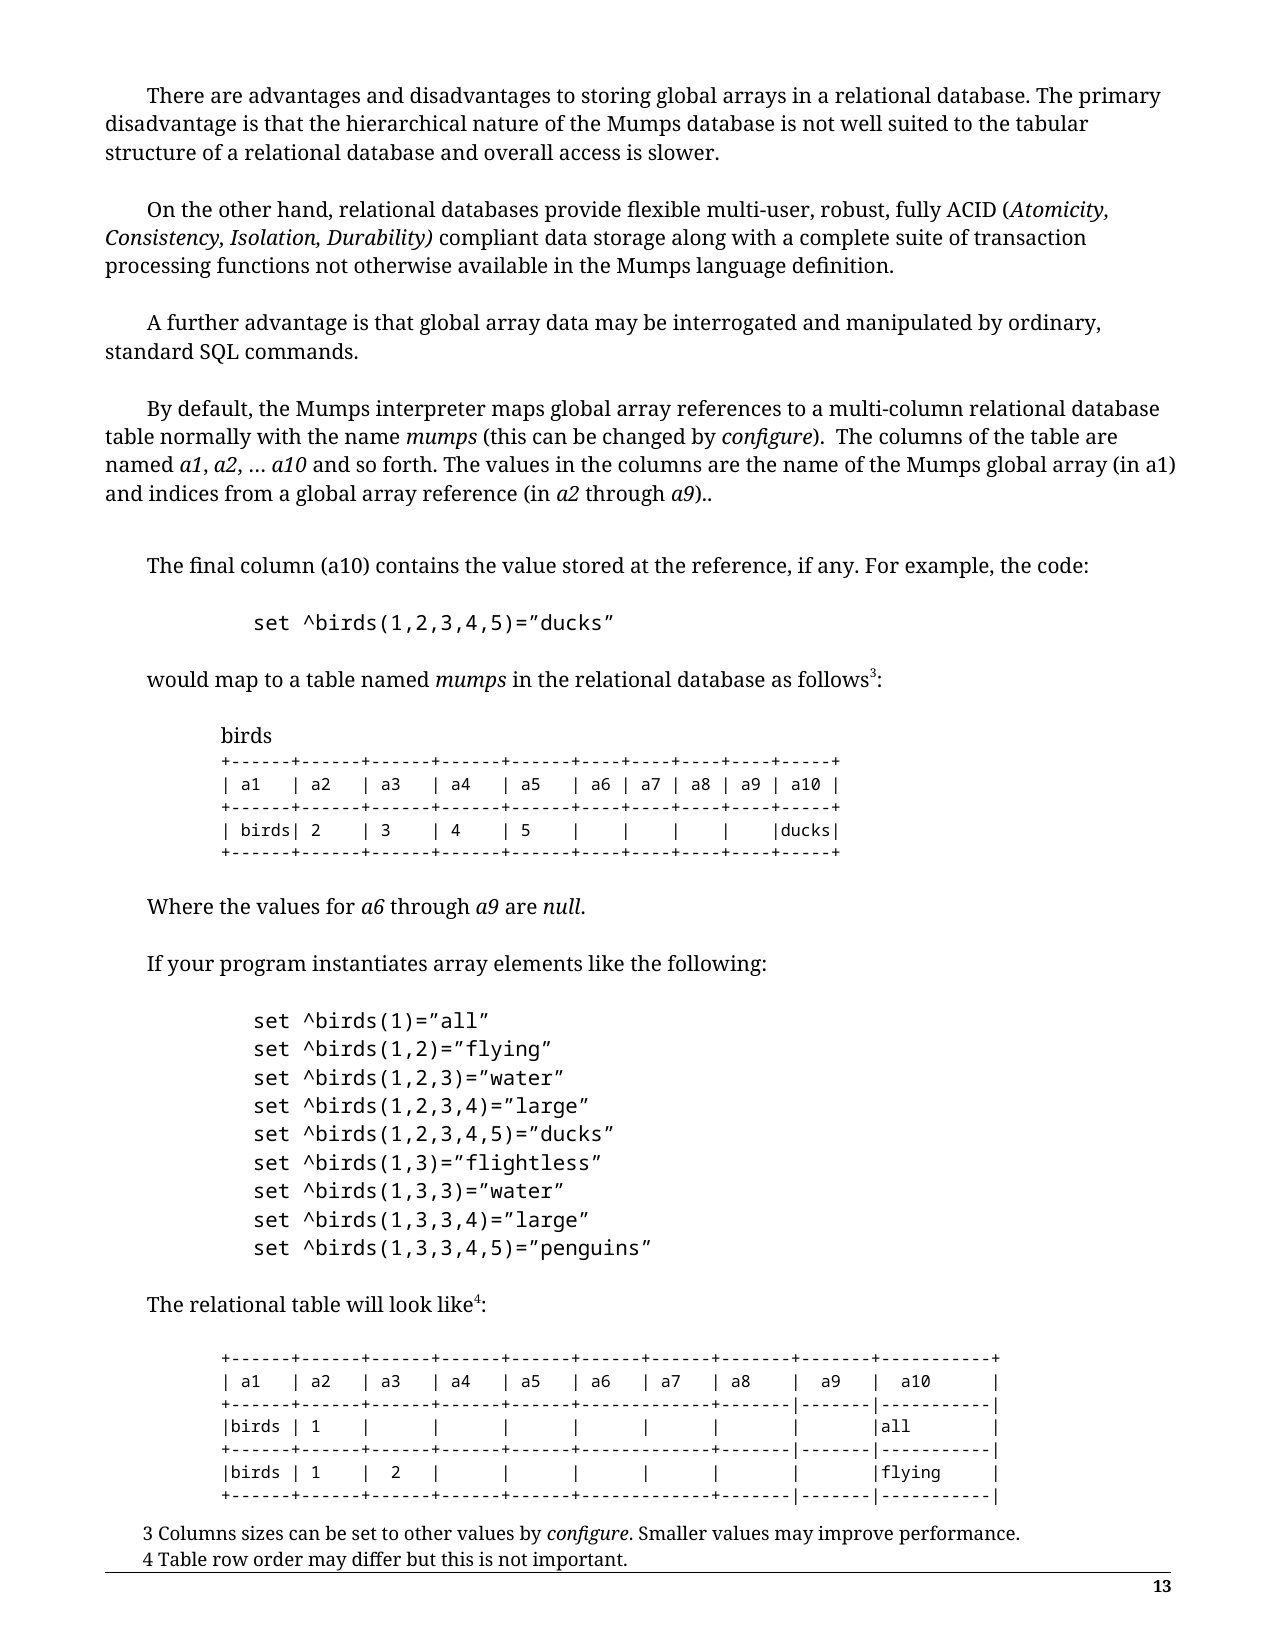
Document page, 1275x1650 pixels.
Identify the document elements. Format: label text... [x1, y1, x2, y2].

text Columns sizes can be set to other values by configure. Smaller values may improve performance. [105, 1521, 1171, 1546]
text |birds | 1 | 2 | | | | | | |flying | [179, 1461, 1171, 1483]
text +------+------+------+------+------+----+----+----+----+-----+ [179, 795, 1171, 818]
text set ^birds(1)=”all” [179, 1006, 1171, 1034]
text set ^birds(1,2,3,4,5)=”ducks” [179, 1119, 1171, 1148]
text set ^birds(1,3,3)=”water” [179, 1176, 1171, 1205]
text +------+------+------+------+------+-------------+-------|-------|-----------| [179, 1438, 1171, 1461]
text Table row order may differ but this is not important. [105, 1546, 1171, 1572]
text set ^birds(1,3,3,4)=”large” [179, 1205, 1171, 1233]
text would map to a table named mumps in the relational database as follows: [105, 665, 1171, 693]
text | birds| 2 | 3 | 4 | 5 | | | | |ducks| [179, 818, 1171, 841]
text set ^birds(1,2,3)=”water” [179, 1063, 1171, 1091]
text set ^birds(1,2,3,4)=”large” [179, 1091, 1171, 1119]
text Where the values for a6 through a9 are null. [105, 892, 1171, 920]
text set ^birds(1,3,3,4,5)=”penguins” [179, 1233, 1171, 1262]
text +------+------+------+------+------+-------------+-------|-------|-----------| [179, 1392, 1171, 1415]
text set ^birds(1,2,3,4,5)=”ducks” [179, 608, 1171, 636]
text The relational table will look like: [105, 1290, 1171, 1318]
text +------+------+------+------+------+----+----+----+----+-----+ [179, 750, 1171, 773]
text | a1 | a2 | a3 | a4 | a5 | a6 | a7 | a8 | a9 | a10 | [179, 1370, 1171, 1392]
text | a1 | a2 | a3 | a4 | a5 | a6 | a7 | a8 | a9 | a10 | [179, 773, 1171, 795]
text |birds | 1 | | | | | | | |all | [179, 1415, 1171, 1438]
text There are advantages and disadvantages to storing global arrays in a relational database. The primary disadvantage is that the hierarchical nature of the Mumps database is not well suited to the tabular structure of a relational database and overall access is slower. [105, 81, 1171, 166]
text If your program instantiates array elements like the following: [105, 949, 1171, 977]
text set ^birds(1,3)=”flightless” [179, 1148, 1171, 1176]
text birds [179, 722, 1171, 750]
text +------+------+------+------+------+-------------+-------|-------|-----------| [179, 1483, 1171, 1506]
text +------+------+------+------+------+------+------+-------+-------+-----------+ [179, 1347, 1171, 1370]
text A further advantage is that global array data may be interrogated and manipulated by ordinary, standard SQL commands. [105, 308, 1171, 365]
text +------+------+------+------+------+----+----+----+----+-----+ [179, 841, 1171, 863]
text The final column (a10) contains the value stored at the reference, if any. For example, the code: [105, 551, 1171, 579]
text By default, the Mumps interpreter maps global array references to a multi-column relational database table normally with the name mumps (this can be changed by configure). The columns of the table are named a1, a2, … a10 and so forth. The values in the columns are the name of the Mumps global array (in a1) and indices from a global array reference (in a2 through a9).. [105, 394, 1186, 507]
text On the other hand, relational databases provide flexible multi-user, robust, fully ACID (Atomicity, Consistency, Isolation, Durability) compliant data storage along with a complete suite of transaction processing functions not otherwise available in the Mumps language definition. [105, 195, 1171, 280]
text set ^birds(1,2)=”flying” [179, 1034, 1171, 1063]
